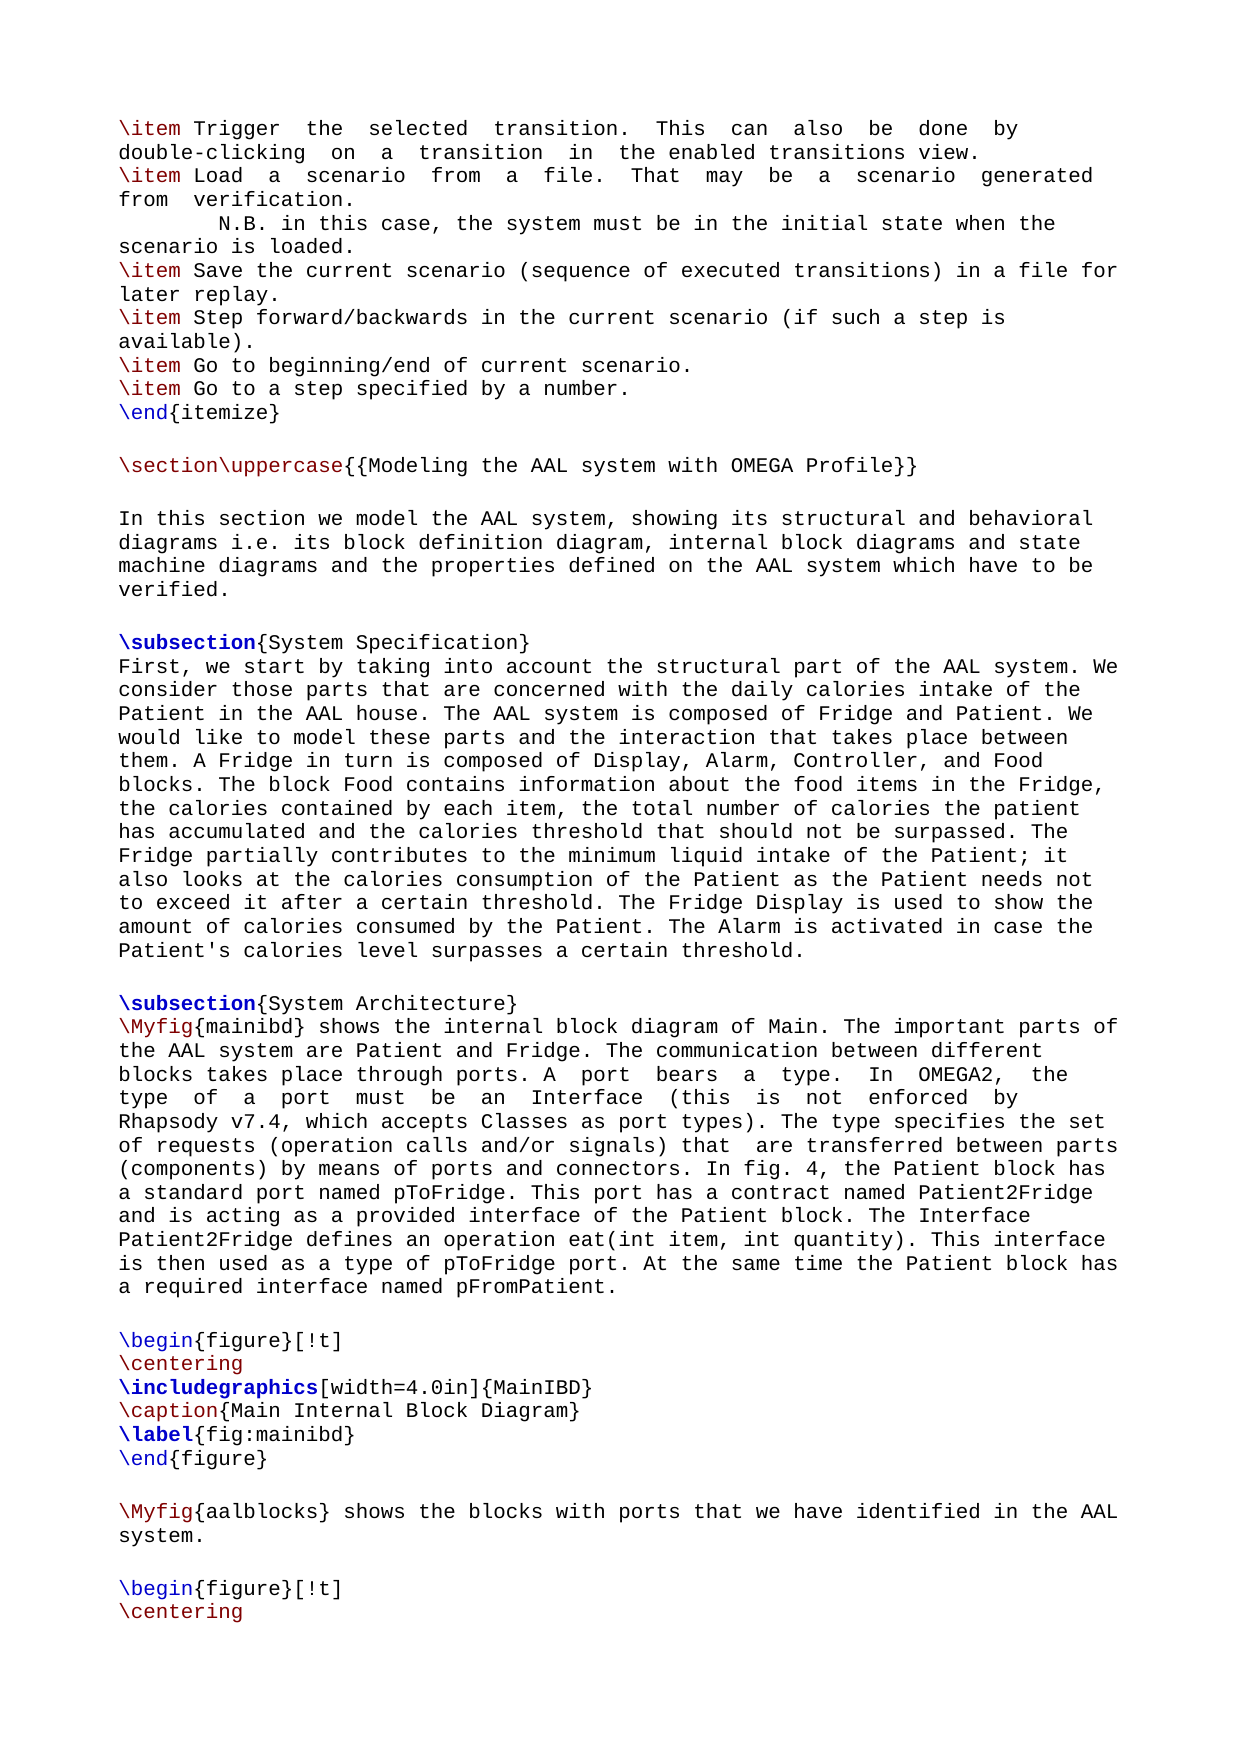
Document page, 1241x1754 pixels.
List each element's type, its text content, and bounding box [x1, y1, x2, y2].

text \begin{figure}[!t] [118, 1329, 1122, 1353]
text \section\uppercase{{Modeling the AAL system with OMEGA Profile}} [118, 455, 1122, 479]
text \caption{Main Internal Block Diagram} [118, 1401, 1122, 1424]
text \subsection{System Architecture} [118, 993, 1122, 1016]
text \Myfig{mainibd} shows the internal block diagram of Main. The important parts of the AAL system are Patient and Fridge. The communication between different blocks takes place through ports. A port bears a type. In OMEGA2, the type of a port must be an Interface (this is not enforced by Rhapsody v7.4, which accepts Classes as port types). The type specifies the set of requests (operation calls and/or signals) that are transferred between parts (components) by means of ports and connectors. In fig. 4, the Patient block has a standard port named pToFridge. This port has a contract named Patient2Fridge and is acting as a provided interface of the Patient block. The Interface Patient2Fridge defines an operation eat(int item, int quantity). This interface is then used as a type of pToFridge port. At the same time the Patient block has a required interface named pFromPatient. [118, 1016, 1122, 1300]
text \centering [118, 1353, 1122, 1377]
text \end{itemize} [118, 402, 1122, 426]
text \subsection{System Specification} [118, 632, 1122, 656]
text \includegraphics[width=4.0in]{MainIBD} [118, 1377, 1122, 1401]
text \item Step forward/backwards in the current scenario (if such a step is available). [118, 307, 1122, 354]
text \begin{figure}[!t] [118, 1578, 1122, 1601]
text \item Go to beginning/end of current scenario. [118, 354, 1122, 378]
text \item Trigger the selected transition. This can also be done by double-clicking on a transition in the enabled transitions view. [118, 118, 1122, 165]
text In this section we model the AAL system, showing its structural and behavioral diagrams i.e. its block definition diagram, internal block diagrams and state machine diagrams and the properties defined on the AAL system which have to be verified. [118, 508, 1122, 603]
text \label{fig:mainibd} [118, 1424, 1122, 1448]
text N.B. in this case, the system must be in the initial state when the scenario is loaded. [118, 213, 1122, 260]
text First, we start by taking into account the structural part of the AAL system. We consider those parts that are concerned with the daily calories intake of the Patient in the AAL house. The AAL system is composed of Fridge and Patient. We would like to model these parts and the interaction that takes place between them. A Fridge in turn is composed of Display, Alarm, Controller, and Food blocks. The block Food contains information about the food items in the Fridge, the calories contained by each item, the total number of calories the patient has accumulated and the calories threshold that should not be surpassed. The Fridge partially contributes to the minimum liquid intake of the Patient; it also looks at the calories consumption of the Patient as the Patient needs not to exceed it after a certain threshold. The Fridge Display is used to show the amount of calories consumed by the Patient. The Alarm is activated in case the Patient's calories level surpasses a certain threshold. [118, 656, 1122, 963]
text \Myfig{aalblocks} shows the blocks with ports that we have identified in the AAL system. [118, 1501, 1122, 1548]
text \item Go to a step specified by a number. [118, 378, 1122, 402]
text \item Save the current scenario (sequence of executed transitions) in a file for later replay. [118, 260, 1122, 307]
text \end{figure} [118, 1448, 1122, 1471]
text \centering [118, 1601, 1122, 1625]
text \item Load a scenario from a file. That may be a scenario generated from verification. [118, 165, 1122, 213]
